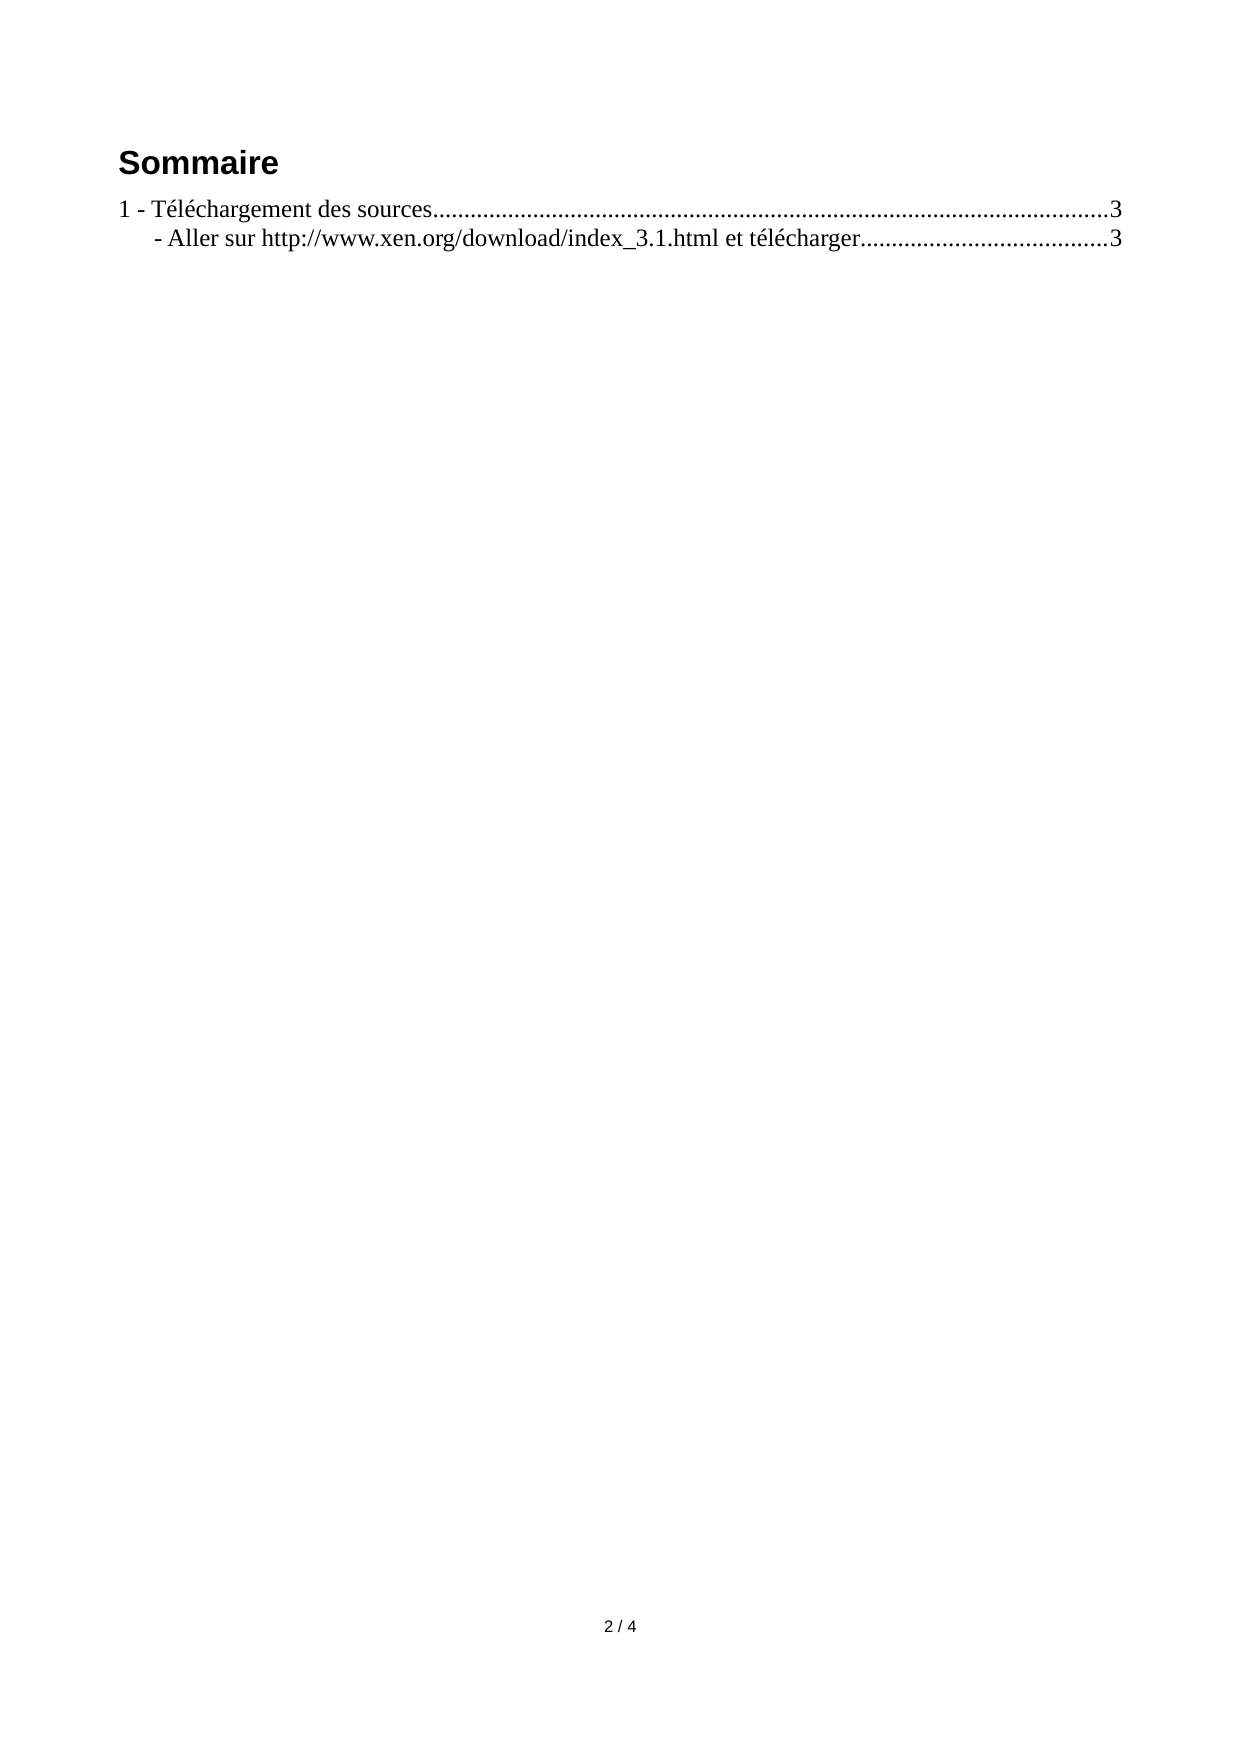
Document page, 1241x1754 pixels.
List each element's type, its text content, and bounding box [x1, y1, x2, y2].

text 1 - Téléchargement des sources 3 [118, 194, 1122, 223]
subtitle Sommaire [118, 143, 1122, 182]
text - Aller sur http://www.xen.org/download/index_3.1.html et télécharger 3 [148, 223, 1122, 252]
